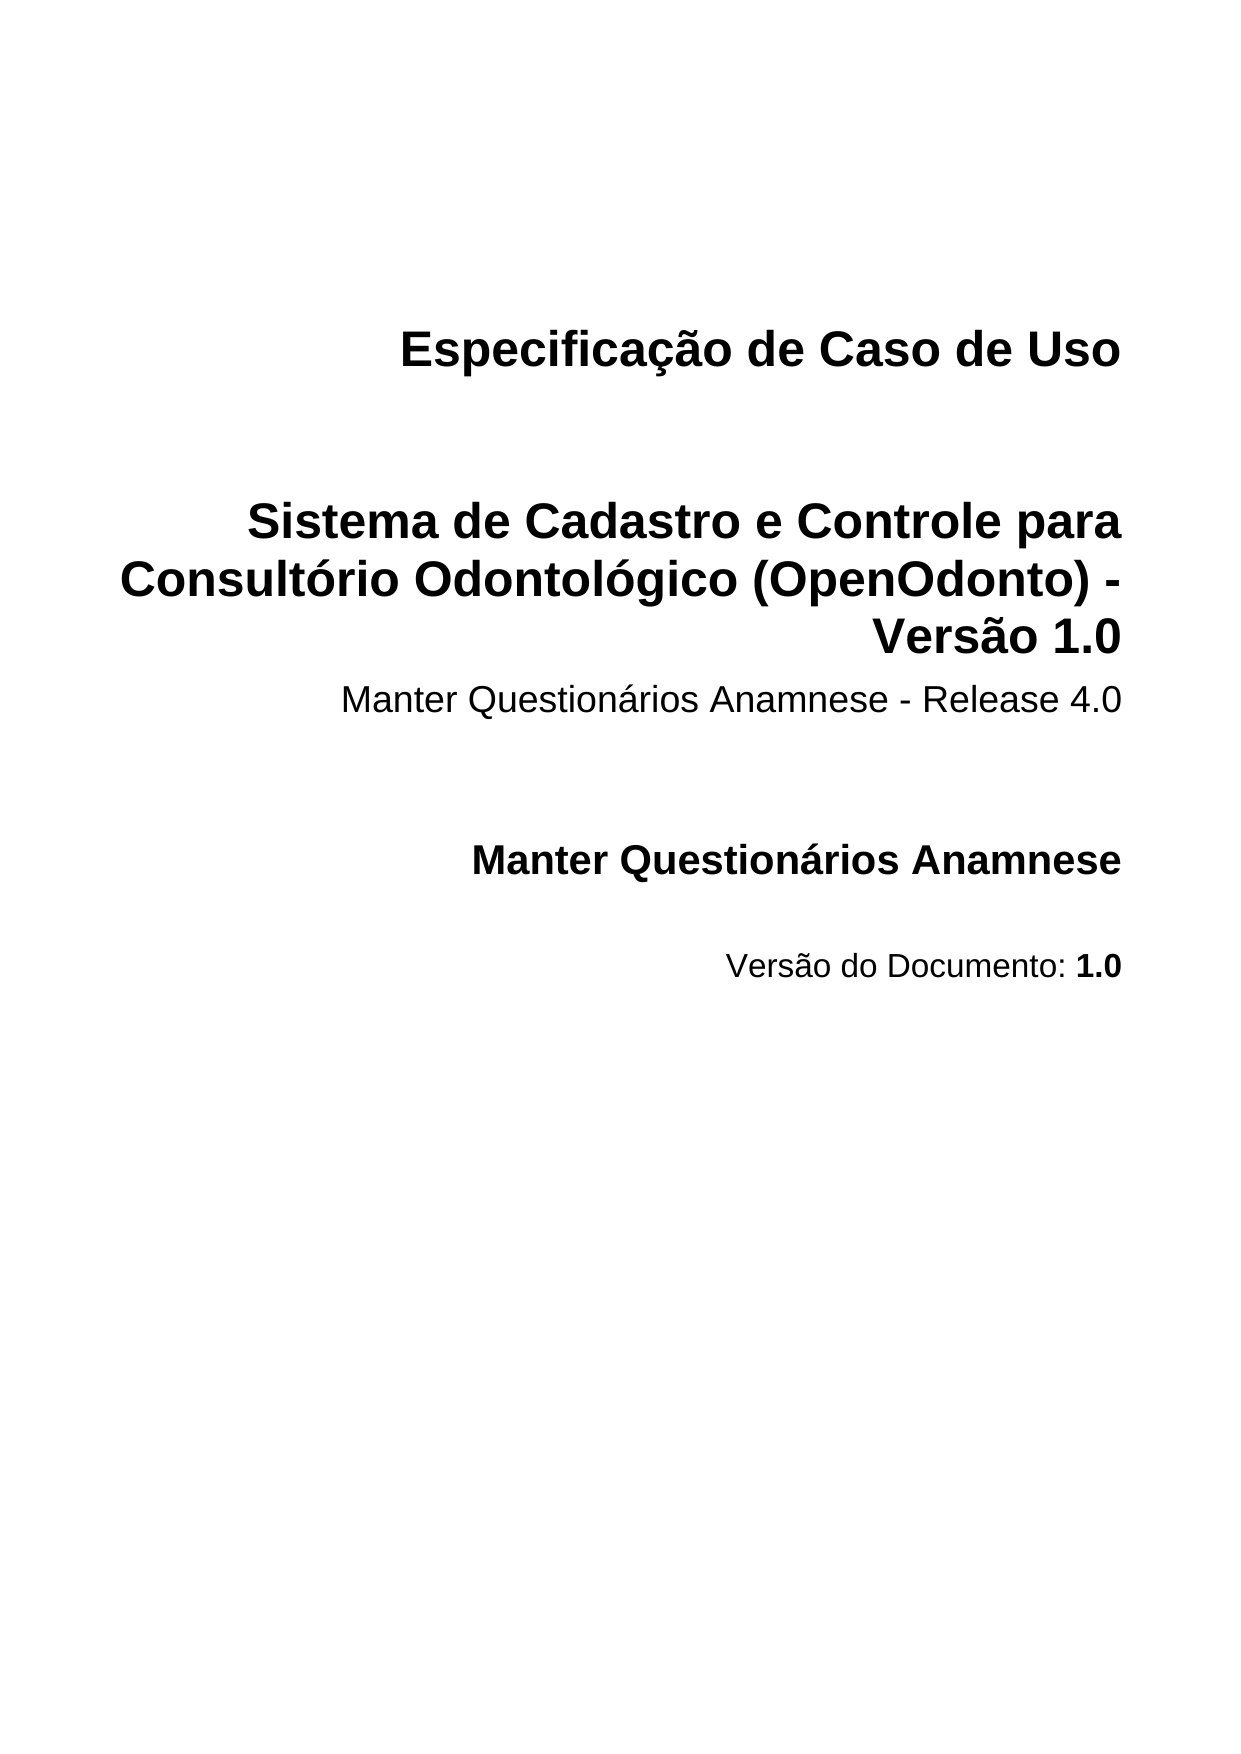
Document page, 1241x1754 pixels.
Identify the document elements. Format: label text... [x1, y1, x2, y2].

title Sistema de Cadastro e Controle para Consultório Odontológico (OpenOdonto) - Versão 1.0 [118, 492, 1122, 664]
title Manter Questionários Anamnese - Release 4.0 [118, 677, 1122, 720]
title Versão do Documento: 1.0 [118, 946, 1122, 985]
title Manter Questionários Anamnese [118, 835, 1122, 883]
title Especificação de Caso de Uso [118, 319, 1122, 377]
